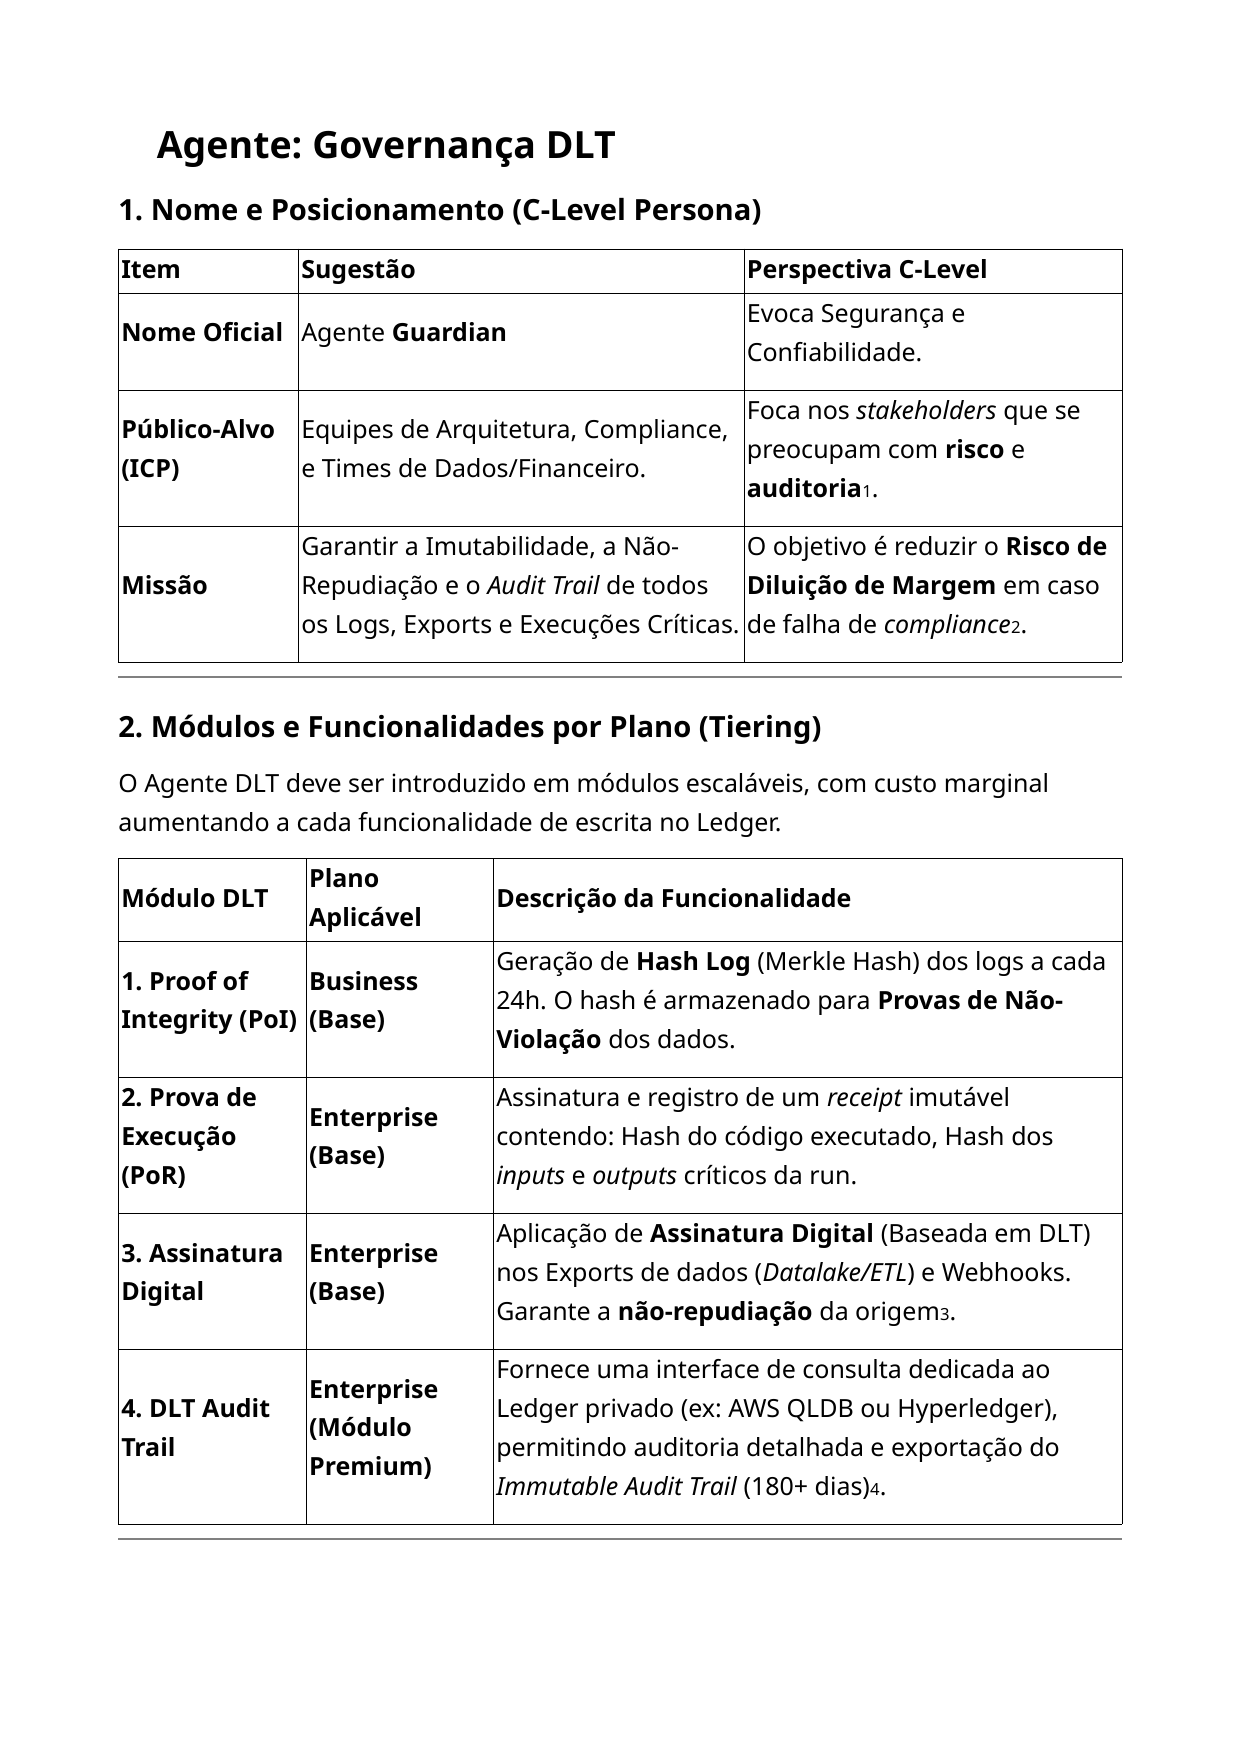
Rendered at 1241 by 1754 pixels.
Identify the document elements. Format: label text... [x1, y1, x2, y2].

text O Agente DLT deve ser introduzido em módulos escaláveis, com custo marginal aumentando a cada funcionalidade de escrita no Ledger. [118, 766, 1122, 839]
table_cell Assinatura e registro de um receipt imutável contendo: Hash do código executado, Hash dos inputs e outputs críticos da run. [494, 1078, 1122, 1213]
table_cell Agente Guardian [299, 294, 744, 390]
subtitle 2. Módulos e Funcionalidades por Plano (Tiering) [118, 706, 1122, 746]
table_cell Garantir a Imutabilidade, a Não-Repudiação e o Audit Trail de todos os Logs, Exports e Execuções Críticas. [299, 527, 744, 662]
subtitle 1. Nome e Posicionamento (C-Level Persona) [118, 189, 1122, 228]
table_cell Enterprise (Módulo Premium) [307, 1350, 493, 1524]
table_cell 2. Prova de Execução (PoR) [119, 1078, 306, 1213]
table_header Descrição da Funcionalidade [494, 859, 1122, 941]
table_cell 1. Proof of Integrity (PoI) [119, 942, 306, 1077]
table_cell Aplicação de Assinatura Digital (Baseada em DLT) nos Exports de dados (Datalake/ETL) e Webhooks. Garante a não-repudiação da origem3. [494, 1214, 1122, 1349]
table_header Plano Aplicável [307, 859, 493, 941]
table_cell O objetivo é reduzir o Risco de Diluição de Margem em caso de falha de compliance2. [745, 527, 1122, 662]
table_cell Nome Oficial [119, 294, 298, 390]
table_cell Enterprise (Base) [307, 1214, 493, 1349]
table_header Sugestão [299, 250, 744, 292]
table_header Módulo DLT [119, 859, 306, 941]
table_cell Missão [119, 527, 298, 662]
subtitle 💡 Agente: Governança DLT [118, 118, 1122, 169]
table_cell 4. DLT Audit Trail [119, 1350, 306, 1524]
table_header Item [119, 250, 298, 292]
table_cell Foca nos stakeholders que se preocupam com risco e auditoria1. [745, 391, 1122, 526]
table_cell Equipes de Arquitetura, Compliance, e Times de Dados/Financeiro. [299, 391, 744, 526]
table_cell Enterprise (Base) [307, 1078, 493, 1213]
table_cell Fornece uma interface de consulta dedicada ao Ledger privado (ex: AWS QLDB ou Hyperledger), permitindo auditoria detalhada e exportação do Immutable Audit Trail (180+ dias)4. [494, 1350, 1122, 1524]
table_cell Business (Base) [307, 942, 493, 1077]
table_cell Geração de Hash Log (Merkle Hash) dos logs a cada 24h. O hash é armazenado para Provas de Não-Violação dos dados. [494, 942, 1122, 1077]
table_cell Público-Alvo (ICP) [119, 391, 298, 526]
table_header Perspectiva C-Level [745, 250, 1122, 292]
table_cell 3. Assinatura Digital [119, 1214, 306, 1349]
table_cell Evoca Segurança e Confiabilidade. [745, 294, 1122, 390]
